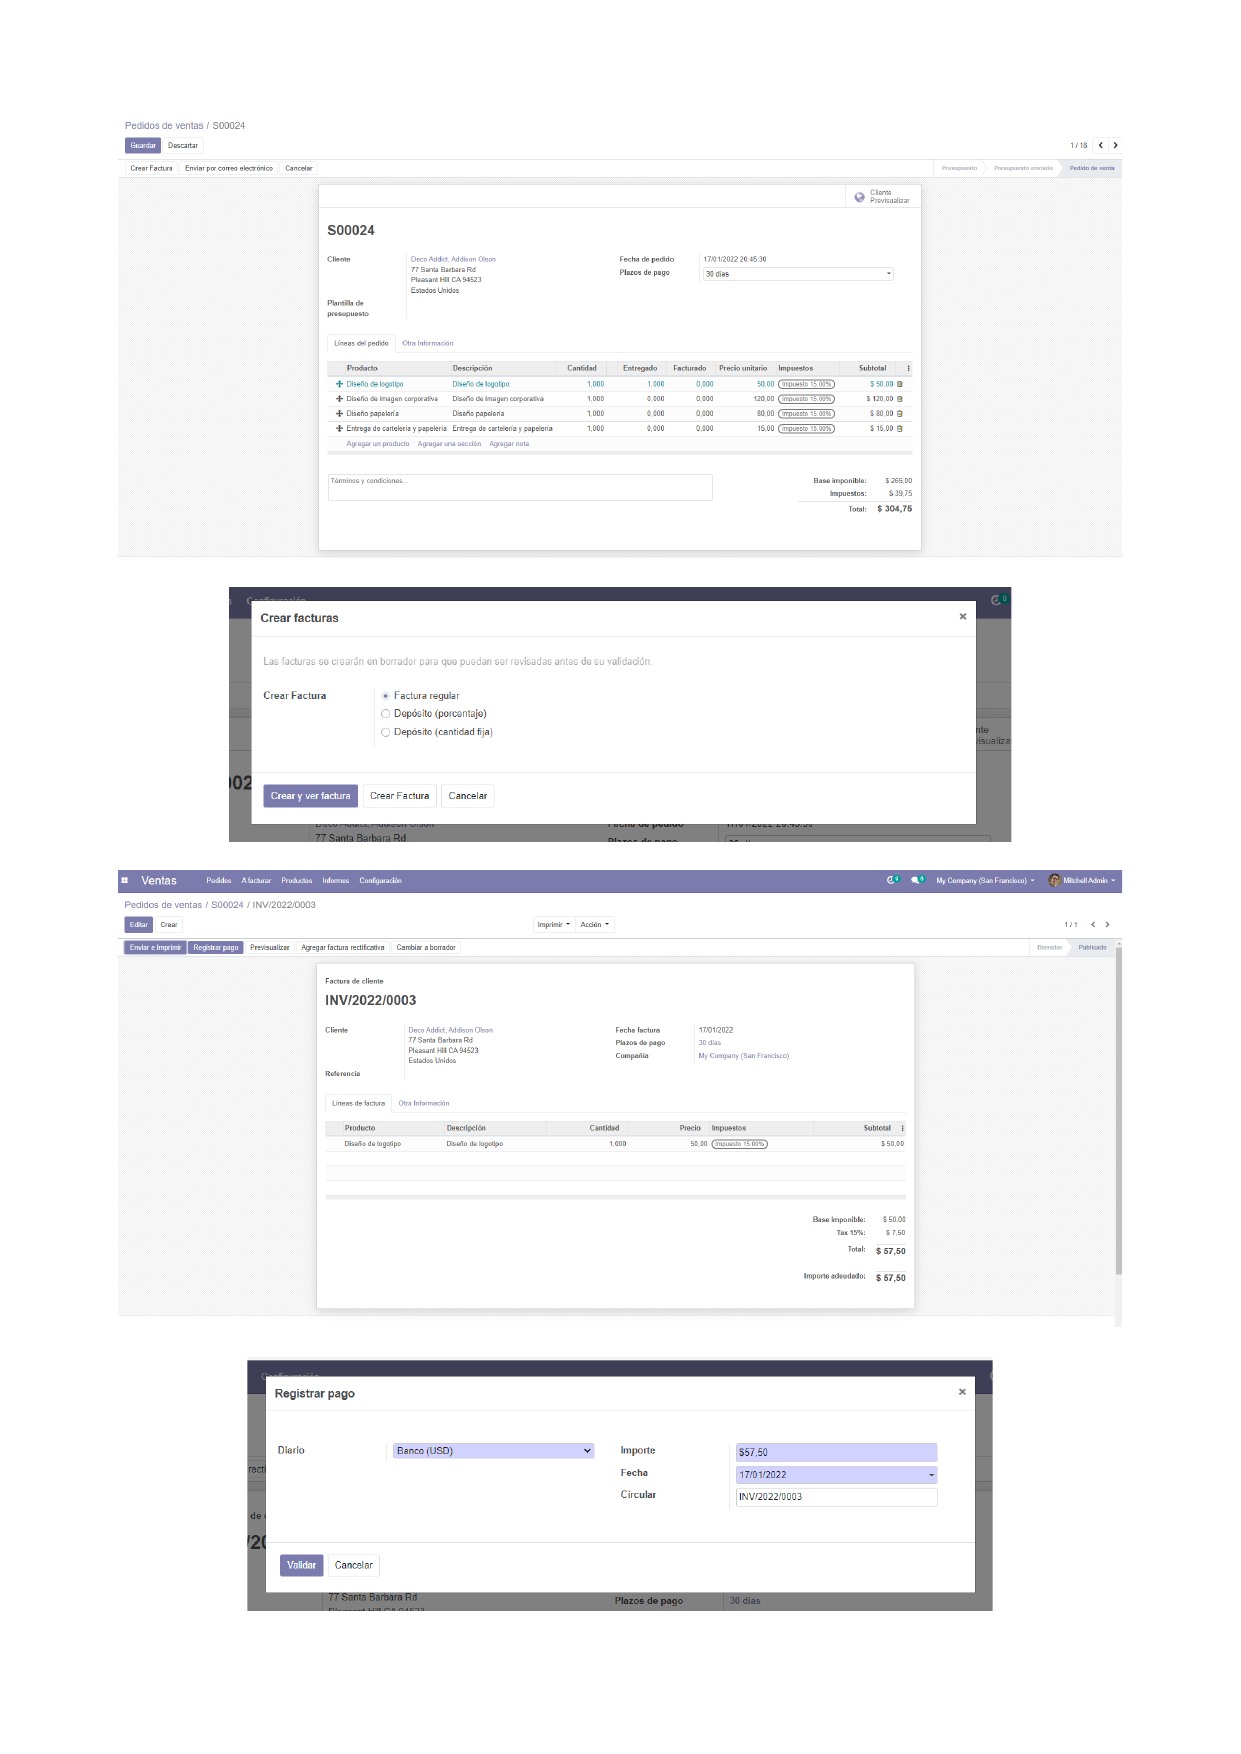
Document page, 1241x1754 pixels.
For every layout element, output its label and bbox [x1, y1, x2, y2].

picture [118, 870, 1123, 1327]
picture [118, 118, 1123, 559]
picture [247, 1355, 993, 1611]
picture [229, 587, 1012, 842]
